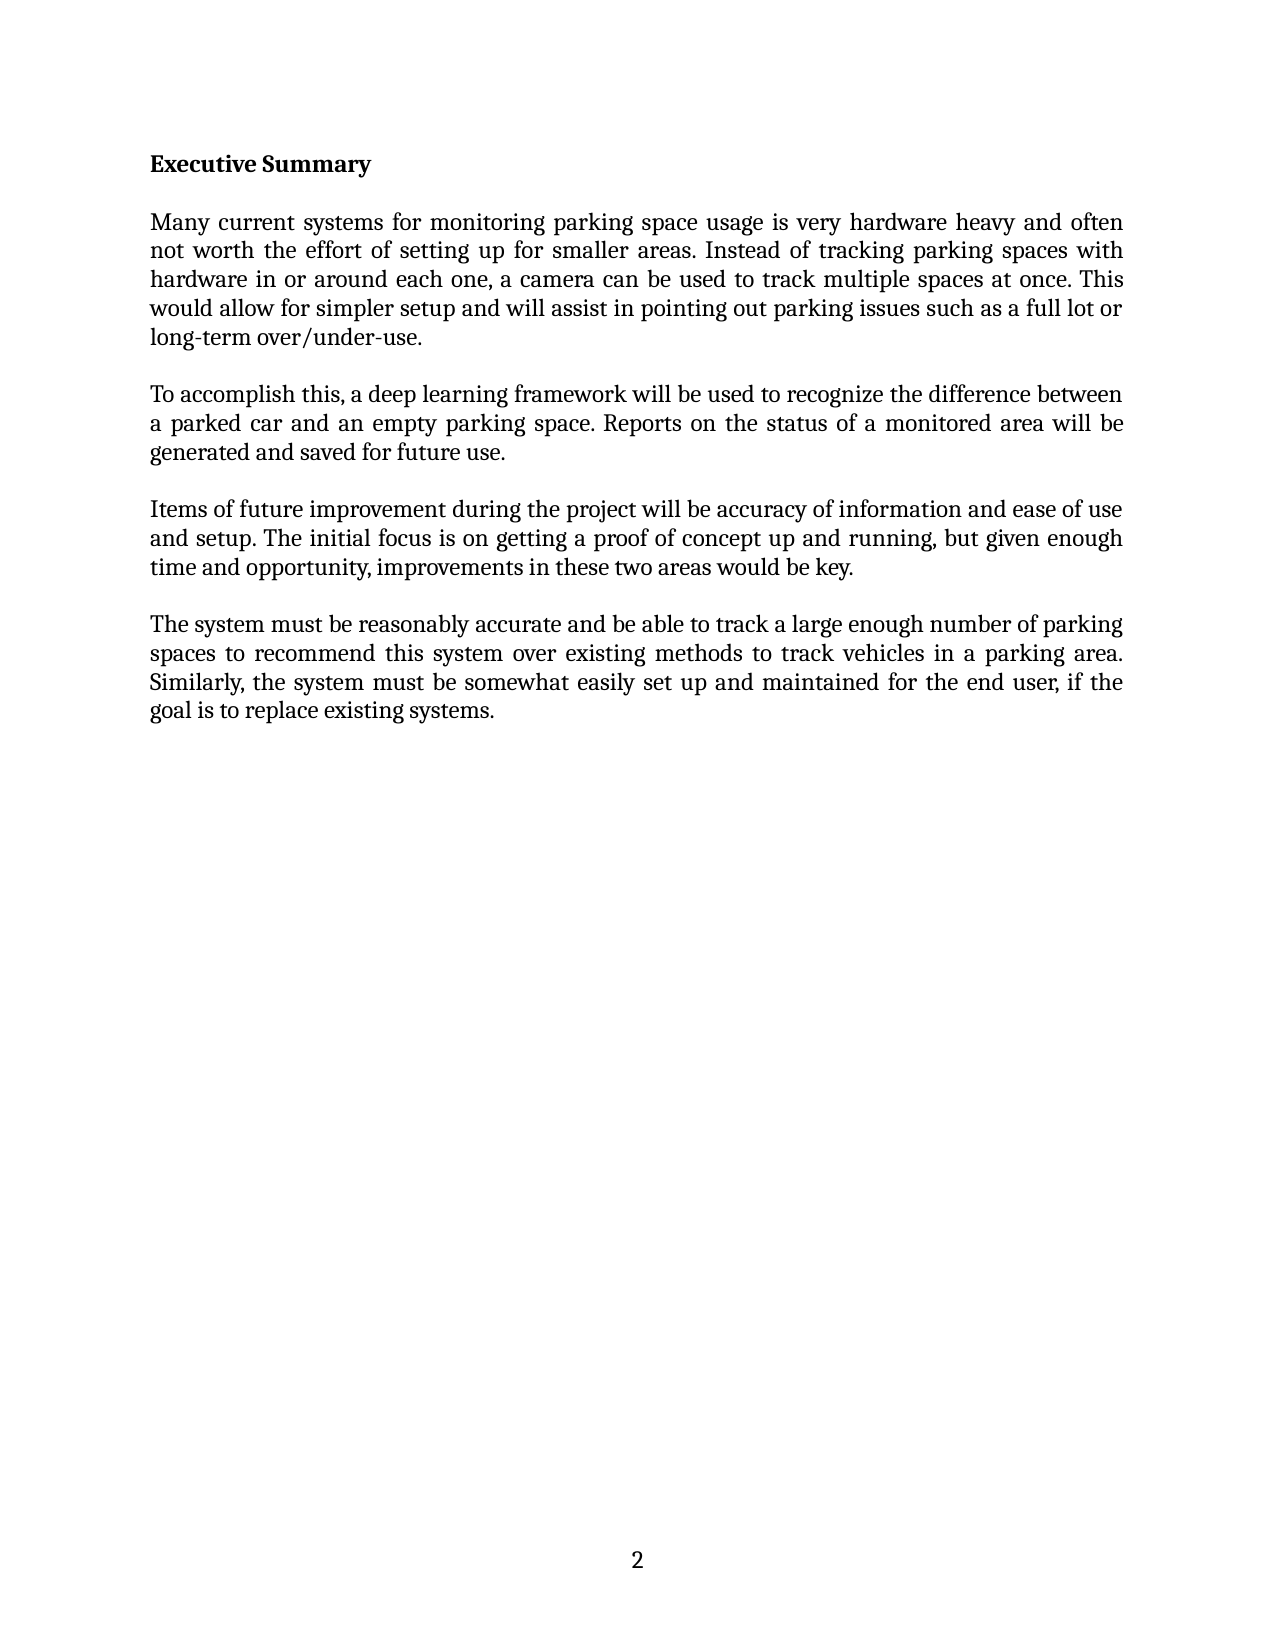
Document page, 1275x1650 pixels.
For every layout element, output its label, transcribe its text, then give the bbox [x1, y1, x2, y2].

subtitle Executive Summary [150, 150, 1125, 179]
text The system must be reasonably accurate and be able to track a large enough number of parking spaces to recommend this system over existing methods to track vehicles in a parking area. Similarly, the system must be somewhat easily set up and maintained for the end user, if the goal is to replace existing systems. [150, 610, 1125, 725]
text Many current systems for monitoring parking space usage is very hardware heavy and often not worth the effort of setting up for smaller areas. Instead of tracking parking spaces with hardware in or around each one, a camera can be used to track multiple spaces at once. This would allow for simpler setup and will assist in pointing out parking issues such as a full lot or long-term over/under-use. [150, 207, 1125, 351]
text Items of future improvement during the project will be accuracy of information and ease of use and setup. The initial focus is on getting a proof of concept up and running, but given enough time and opportunity, improvements in these two areas would be key. [150, 495, 1125, 581]
text To accomplish this, a deep learning framework will be used to recognize the difference between a parked car and an empty parking space. Reports on the status of a monitored area will be generated and saved for future use. [150, 380, 1125, 466]
